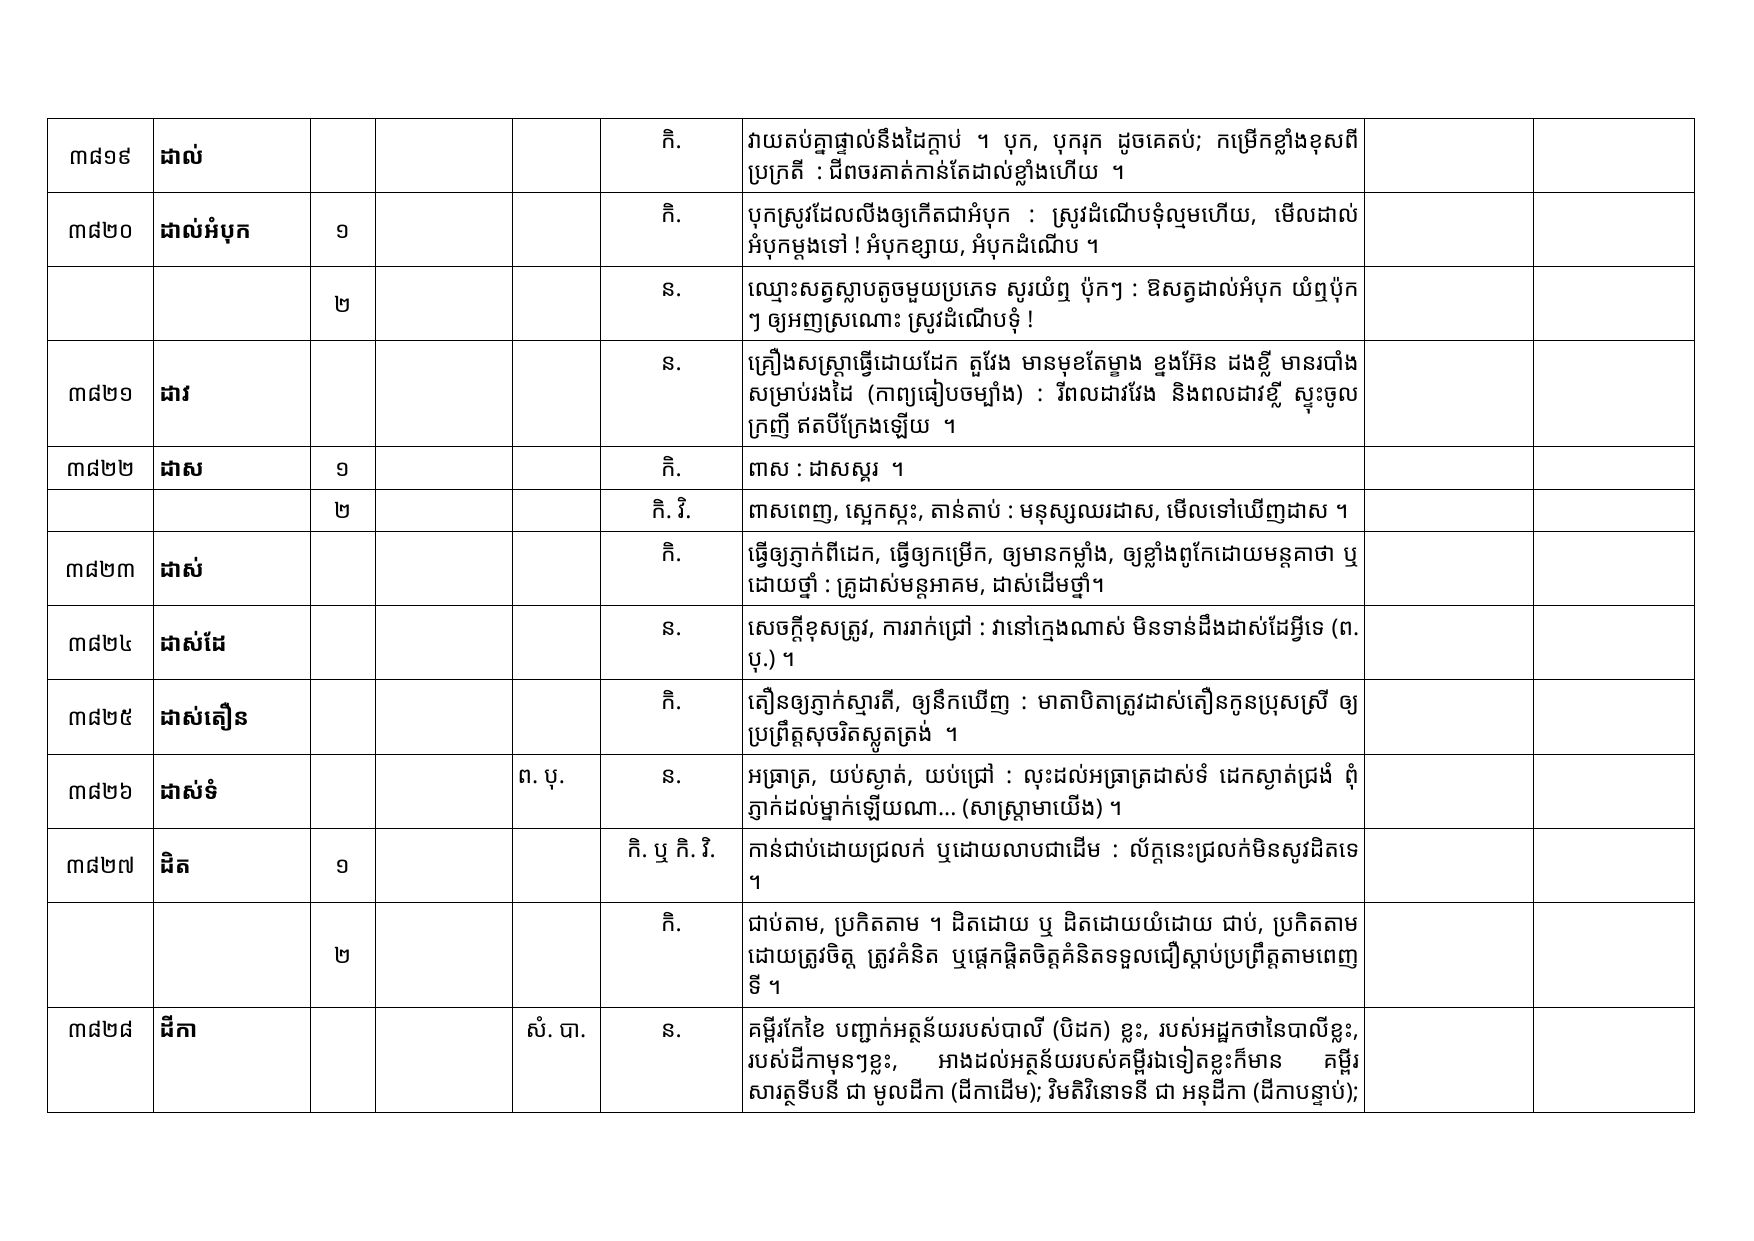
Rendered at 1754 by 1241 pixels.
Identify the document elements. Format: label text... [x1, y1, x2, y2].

table_cell កិ. [601, 532, 742, 605]
table_cell [1365, 1008, 1533, 1112]
table_cell [311, 532, 375, 605]
table_cell ៣៨២៤ [48, 606, 153, 679]
table_cell [1534, 119, 1694, 192]
table_cell [513, 680, 600, 753]
table_cell [376, 755, 512, 827]
table_cell គម្ពីរ​កែ​ខៃ បញ្ជាក់​អត្ថន័យ​របស់​បាលី (បិដក) ខ្លះ, របស់​អដ្ឋកថា​នៃ​បាលី​ខ្លះ, របស់​ដីកា​មុន​ៗ​ខ្លះ, អាង​ដល់​អត្ថន័យ​របស់​គម្ពីរ​ឯទៀត​ខ្លះ​ក៏​មាន គម្ពីរ សារត្ថទីបនី ជា មូល​ដីកា (ដីកា​ដើម); វិមតិវិនោទនី ជា អនុ​ដីកា (ដីកា​បន្ទាប់); វជិរ​ពុទ្ធិ ជា អន្វានុដីកា (ដីកា​បន្ទាប់​ពី​អនុដីកា​មក​ទៀត) នៃ​វិនយបិដក ។ ឯ​ដីកា​ដែល​កើត​មាន​ថ្មី​ៗ ត​ៗ​មក​ទៀត​ហៅ​ថា នវ​ដីកា (ដីកា​ថ្មី) ។ ព្រះ​ត្រៃ​បិដក គឺ វិនយ​បិដក, សុត្តន្តបិដក, អភិធម្ម​បិដក សុទ្ធ​តែ​មាន ដីកា មាន​ឈ្មោះ​ផ្សេង​ៗ​គ្នា (ព. ពុ.) ។ ក្នុង​បុរាណ​សម័យ​ព្រេង​នាយ, ប្រទេស​កម្ពុជា ប្រើ​ពាក្យ​ថា ដីកា នេះ​ច្រើន​បែប​មាន​ដើម​គឺ ដីកា​កោះ លិខិត​កោះ​ហៅ...។ ដីកា​បើក លិខិត​បើក​ប្រាក់​ ឬ​វត្ថុ​ផ្សេង​ៗ ។ ដីកា​សា​ទុក្ខ ឬ ដីកា​សា​ទោស សម្រាប់​ថ្វាយ​ព្រះ​មហា​ក្សត្រិយ៍​ជា​អម្ចាស់​ជីវិត ។ល។ សង្ឃ​ដីកា លិខិត​របស់​លោក​ចៅអធិការ​វត្ត ឬ​របស់​លោក​គ្រូ​សូត្រ (ចំពោះ​តែ​ការ​ប្រើ​ក្នុង​ផ្លូវ​ការ) ។ សព្វ​ថ្ងៃ​នេះ ទោះ​លិខិត​របស់​លោក​មេគណ, អនុ​គណ​និង​មន្ត្រី​សង្ឃ​ឯទៀត ក៏​សុទ្ធ​តែ​ហៅ សង្ឃដីកា ដូច​គ្នា។ លិខិត​របស់​សម្ដេច​ព្រះ​សង្ឃ​នាយក ហៅ ព្រះ​សង្ឃដីកា (គួរ​បង្កើត​ពាក្យ​ហៅ​ថា ព្រះ​សង្ឃ​នាយក​ដីកា វិញ​ដើម្បី​ឲ្យ​មាន​ឈ្មោះ​ផ្សេង​អំពី​លិខិត របស់​ព្រះ​រាជា​គណៈទី សម្ដេច ដែល​ត្រូវ​ហៅ​ថា ព្រះ​សង្ឃដីកា ដែរ) ។ លិខិត​របស់​សម្ដេច​ព្រះ​សង្ឃ​រាជ ហៅ​ថា ព្រះ​សង្ឃ​រាជ​ដីកា ។ល។ [743, 1008, 1364, 1112]
table_cell [154, 903, 310, 1007]
table_cell [311, 755, 375, 827]
table_cell ព. បុ. [513, 755, 600, 827]
table_cell ដាស [154, 447, 310, 488]
table_cell [154, 490, 310, 531]
table_cell [1534, 267, 1694, 340]
table_cell [513, 267, 600, 340]
table_cell [1365, 903, 1533, 1007]
table_cell កិ. [601, 193, 742, 266]
table_cell វាយ​តប់​គ្នា​ផ្ទាល់​នឹង​ដៃ​ក្ដាប់ ។ បុក, បុក​រុក ដូច​គេ​តប់; កម្រើក​ខ្លាំង​ខុស​ពី​ប្រក្រតី : ជីពចរ​គាត់​កាន់​តែ​ដាល់​ខ្លាំង​ហើយ ។ [743, 119, 1364, 192]
table_cell ៣៨២១ [48, 341, 153, 446]
table_cell [376, 1008, 512, 1112]
table_cell [513, 903, 600, 1007]
table_cell ពាស​ពេញ, ស្អេកស្កះ, តាន់តាប់ : មនុស្ស​ឈរ​ដាស, មើល​ទៅ​ឃើញ​ដាស ។ [743, 490, 1364, 531]
table_cell ២ [311, 903, 375, 1007]
table_cell ៣៨២៧ [48, 829, 153, 902]
table_cell ៣៨២៣ [48, 532, 153, 605]
table_cell ពាស : ដាស​ស្គរ ។ [743, 447, 1364, 488]
table_cell សំ. បា. [513, 1008, 600, 1112]
table_cell [154, 267, 310, 340]
table_cell [376, 490, 512, 531]
table_cell ១ [311, 447, 375, 488]
table_cell [513, 341, 600, 446]
table_cell [376, 903, 512, 1007]
table_cell ៣៨២០ [48, 193, 153, 266]
table_cell ៣៨២២ [48, 447, 153, 488]
table_cell [513, 532, 600, 605]
table_cell [513, 193, 600, 266]
table_cell [1534, 447, 1694, 488]
table_cell ៣៨២៥ [48, 680, 153, 753]
table_cell [376, 532, 512, 605]
table_cell [513, 490, 600, 531]
table_cell [1365, 532, 1533, 605]
table_cell [1365, 341, 1533, 446]
table_cell [1365, 755, 1533, 827]
table_cell ៣៨១៩ [48, 119, 153, 192]
table_cell [1365, 680, 1533, 753]
table_cell ២ [311, 490, 375, 531]
table_cell [1534, 193, 1694, 266]
table_cell ៣៨២៨ [48, 1008, 153, 1112]
table_cell [1534, 829, 1694, 902]
table_cell [376, 119, 512, 192]
table_cell [376, 829, 512, 902]
table_cell [48, 490, 153, 531]
table_cell [1534, 1008, 1694, 1112]
table_cell [376, 680, 512, 753]
table_cell កិ. វិ. [601, 490, 742, 531]
table_cell [1365, 829, 1533, 902]
table_cell [1365, 447, 1533, 488]
table_cell ដាល់​អំបុក [154, 193, 310, 266]
table_cell ១ [311, 829, 375, 902]
table_cell ដីកា [154, 1008, 310, 1112]
table_cell ឈ្មោះ​សត្វ​ស្លាប​តូច​មួយ​ប្រភេទ សូរ​យំ​ឮ ប៉ុក​ៗ : ឱ​សត្វ​ដាល់​អំបុក យំ​ឮ​ប៉ុក​ៗ ឲ្យ​អញ​ស្រណោះ ស្រូវ​ដំណើប​ទុំ ! [743, 267, 1364, 340]
table_cell [1365, 267, 1533, 340]
table_cell [513, 829, 600, 902]
table_cell ន. [601, 341, 742, 446]
table_cell [513, 606, 600, 679]
table_cell [48, 267, 153, 340]
table_cell ជាប់​តាម, ប្រកិត​តាម ។ ដិត​ដោយ ឬ ដិត​ដោយ​យំ​ដោយ ជាប់, ប្រកិត​តាម ដោយ​ត្រូវ​ចិត្ត ត្រូវ​គំនិត ឬ​ផ្ដេកផ្ដិត​ចិត្ត​គំនិត​ទទួល​ជឿ​ស្ដាប់​ប្រព្រឹត្ត​តាម​ពេញ​ទី ។ [743, 903, 1364, 1007]
table_cell កាន់​ជាប់​ដោយ​ជ្រលក់ ឬ​ដោយ​លាប​ជាដើម : ល័ក្ដ​នេះ​ជ្រលក់​មិន​សូវ​ដិត​ទេ ។ [743, 829, 1364, 902]
table_cell អធ្រាត្រ, យប់​ស្ងាត់, យប់​ជ្រៅ : លុះ​ដល់​អធ្រាត្រ​ដាស់​ទំ ដេក​ស្ងាត់​ជ្រងំ ពុំ​ភ្ញាក់​ដល់​ម្នាក់​ឡើយ​ណា... (សាស្ត្រា​មា​យើង) ។ [743, 755, 1364, 827]
table_cell [311, 1008, 375, 1112]
table_cell ១ [311, 193, 375, 266]
table_cell ធ្វើ​ឲ្យ​ភ្ញាក់​ពី​ដេក, ធ្វើ​ឲ្យ​កម្រើក, ឲ្យ​មាន​កម្លាំង, ឲ្យ​ខ្លាំង​ពូកែ​ដោយ​មន្ត​គាថា ឬ​ដោយ​ថ្នាំ : គ្រូ​ដាស់​មន្ត​អាគម, ដាស់​ដើម​ថ្នាំ។ [743, 532, 1364, 605]
table_cell [1365, 606, 1533, 679]
table_cell សេចក្ដី​ខុស​ត្រូវ, ការ​រាក់​ជ្រៅ : វា​នៅ​ក្មេង​ណាស់ មិន​ទាន់​ដឹង​ដាស់ដែ​អ្វី​ទេ (ព. បុ.) ។ [743, 606, 1364, 679]
table_cell បុក​ស្រូវ​ដែល​លីង​ឲ្យ​កើត​ជា​អំបុក : ស្រូវ​ដំណើប​ទុំ​ល្មម​ហើយ, មើល​ដាល់​អំបុក​ម្ដង​ទៅ ! អំបុក​ខ្សាយ, អំបុក​ដំណើប ។ [743, 193, 1364, 266]
table_cell ដាស់ [154, 532, 310, 605]
table_cell ដាស់​ទំ [154, 755, 310, 827]
table_cell [1365, 490, 1533, 531]
table_cell [1534, 903, 1694, 1007]
table_cell កិ. ឬ កិ. វិ. [601, 829, 742, 902]
table_cell ដាស់តឿន [154, 680, 310, 753]
table_cell ដាល់ [154, 119, 310, 192]
table_cell [1365, 119, 1533, 192]
table_cell [1534, 680, 1694, 753]
table_cell [376, 606, 512, 679]
table_cell [513, 119, 600, 192]
table_cell ន. [601, 267, 742, 340]
table_cell ដាវ [154, 341, 310, 446]
table_cell ដិត [154, 829, 310, 902]
table_cell [376, 341, 512, 446]
table_cell កិ. [601, 119, 742, 192]
table_cell [311, 680, 375, 753]
table_cell [376, 267, 512, 340]
table_cell ២ [311, 267, 375, 340]
table_cell [311, 119, 375, 192]
table_cell ន. [601, 606, 742, 679]
table_cell [311, 341, 375, 446]
table_cell [1534, 755, 1694, 827]
table_cell [376, 193, 512, 266]
table_cell កិ. [601, 903, 742, 1007]
table_cell [48, 903, 153, 1007]
table_cell កិ. [601, 447, 742, 488]
table_cell ដាស់ដែ [154, 606, 310, 679]
table_cell ន. [601, 1008, 742, 1112]
table_cell ន. [601, 755, 742, 827]
table_cell [1534, 606, 1694, 679]
table_cell តឿន​ឲ្យ​ភ្ញាក់​ស្មារតី, ឲ្យ​នឹក​ឃើញ : មាតា​បិតា​ត្រូវ​ដាស់តឿន​កូន​ប្រុស​ស្រី ឲ្យ​ប្រព្រឹត្ត​សុចរិត​ស្លូត​ត្រង់ ។ [743, 680, 1364, 753]
table_cell [1365, 193, 1533, 266]
table_cell [311, 606, 375, 679]
table_cell [376, 447, 512, 488]
table_cell [1534, 532, 1694, 605]
table_cell គ្រឿង​សស្រ្តា​ធ្វើ​ដោយ​ដែក តួ​វែង មាន​មុខ​តែ​ម្ខាង ខ្នង​អ៊ែន ដង​ខ្លី មាន​របាំង​សម្រាប់​រង​ដៃ (កាព្យ​ធៀប​ចម្បាំង) : រី​ពល​ដាវ​វែង​ និង​ពល​ដាវ​ខ្លី ស្ទុះ​ចូល​ក្រញី ឥត​បី​ក្រែង​ឡើយ ។ [743, 341, 1364, 446]
table_cell ៣៨២៦ [48, 755, 153, 827]
table_cell [513, 447, 600, 488]
table_cell [1534, 341, 1694, 446]
table_cell កិ. [601, 680, 742, 753]
table_cell [1534, 490, 1694, 531]
